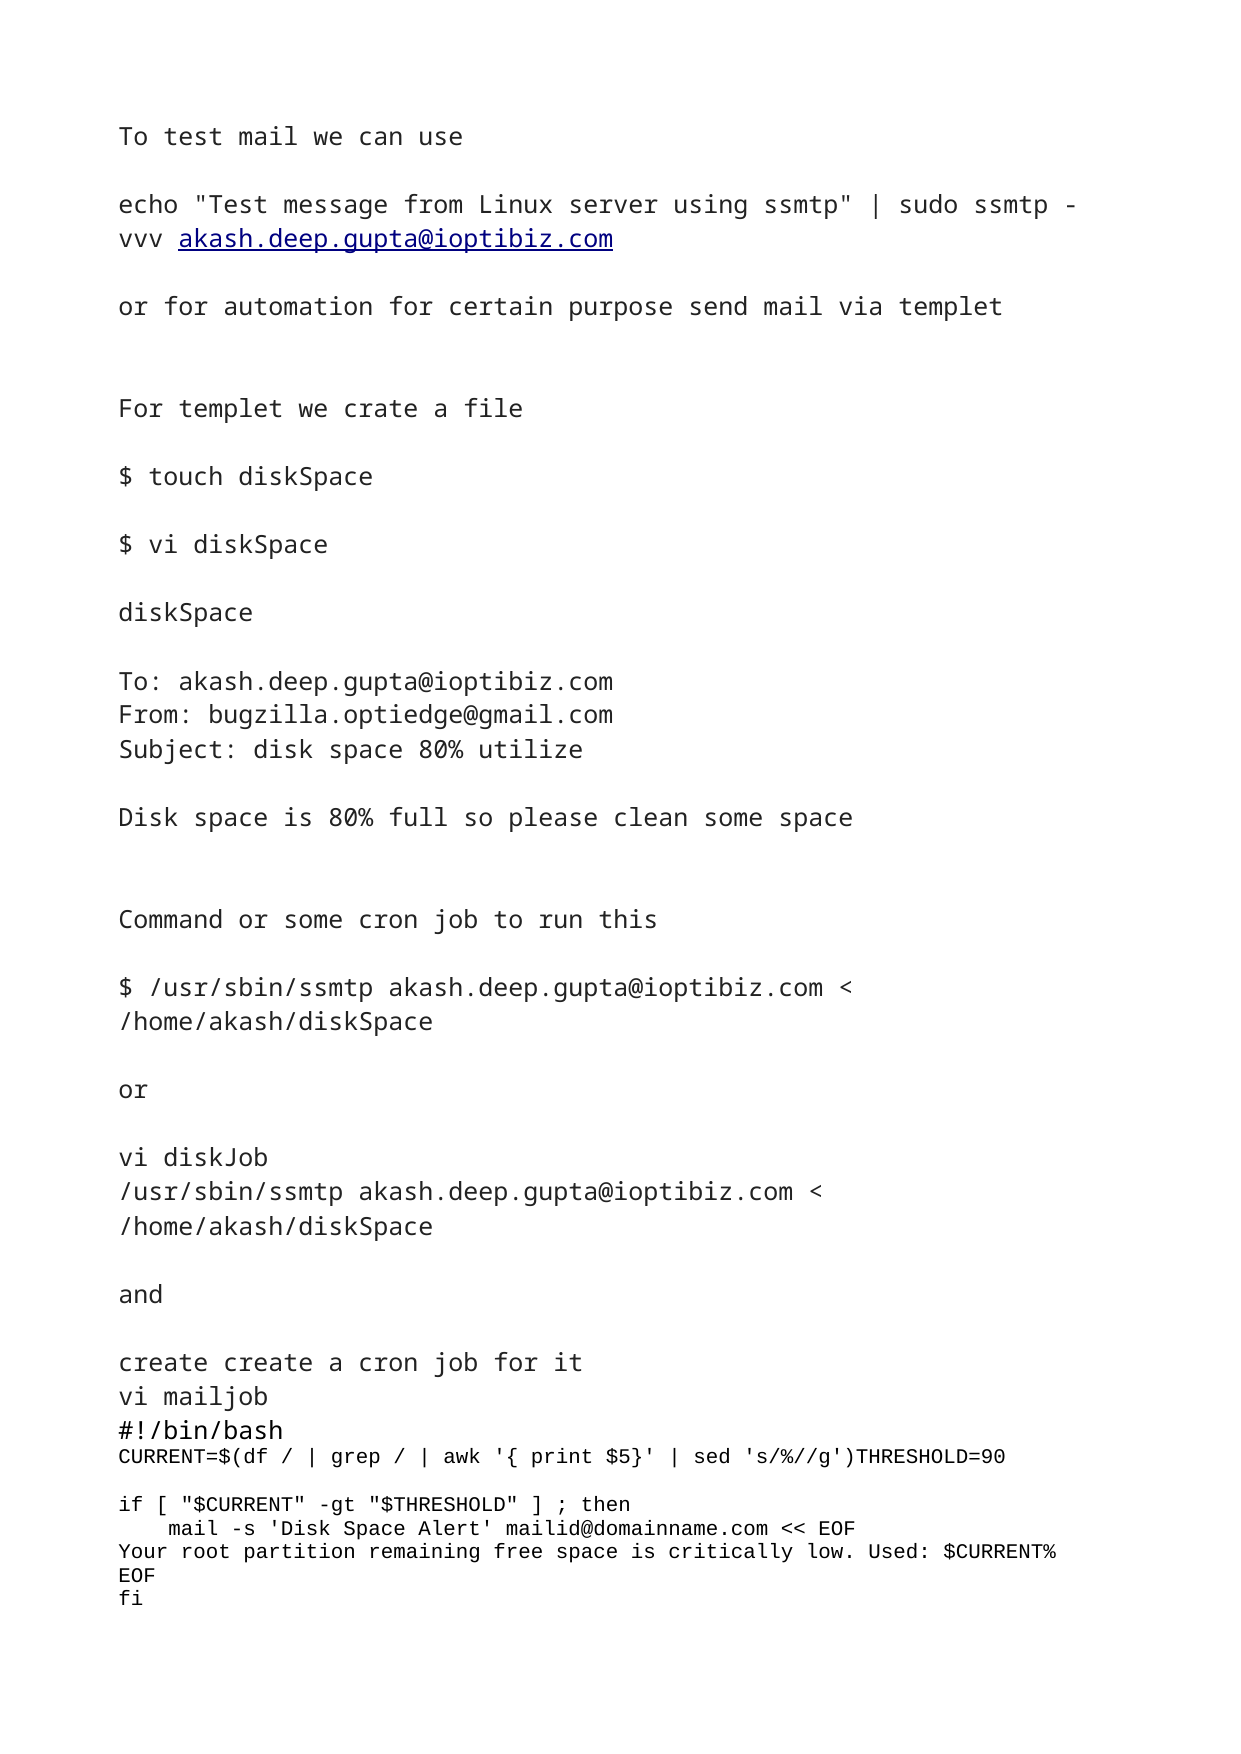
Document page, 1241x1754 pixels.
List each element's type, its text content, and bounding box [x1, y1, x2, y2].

text From: bugzilla.optiedge@gmail.com [118, 697, 1122, 731]
text Your root partition remaining free space is critically low. Used: $CURRENT% [118, 1541, 1122, 1565]
text and [118, 1276, 1122, 1310]
text $ touch diskSpace [118, 459, 1122, 493]
text vi mailjob [118, 1378, 1122, 1412]
text or [118, 1072, 1122, 1106]
text To: akash.deep.gupta@ioptibiz.com [118, 663, 1122, 697]
text CURRENT=$(df / | grep / | awk '{ print $5}' | sed 's/%//g')THRESHOLD=90 [118, 1447, 1122, 1470]
text mail -s 'Disk Space Alert' mailid@domainname.com << EOF [118, 1517, 1122, 1541]
text echo "Test message from Linux server using ssmtp" | sudo ssmtp -vvv akash.deep.gupta@ioptibiz.com [118, 186, 1122, 254]
text /usr/sbin/ssmtp akash.deep.gupta@ioptibiz.com < /home/akash/diskSpace [118, 1174, 1122, 1242]
text vi diskJob [118, 1140, 1122, 1174]
text Subject: disk space 80% utilize [118, 731, 1122, 765]
text $ /usr/sbin/ssmtp akash.deep.gupta@ioptibiz.com < /home/akash/diskSpace [118, 970, 1122, 1038]
text #!/bin/bash [118, 1412, 1122, 1447]
text if [ "$CURRENT" -gt "$THRESHOLD" ] ; then [118, 1494, 1122, 1517]
text For templet we crate a file [118, 391, 1122, 425]
text Command or some cron job to run this [118, 902, 1122, 936]
text diskSpace [118, 595, 1122, 629]
text or for automation for certain purpose send mail via templet [118, 288, 1122, 322]
text EOF [118, 1565, 1122, 1588]
text $ vi diskSpace [118, 527, 1122, 561]
text fi [118, 1588, 1122, 1612]
text create create a cron job for it [118, 1344, 1122, 1378]
text To test mail we can use [118, 118, 1122, 152]
text Disk space is 80% full so please clean some space [118, 799, 1122, 833]
